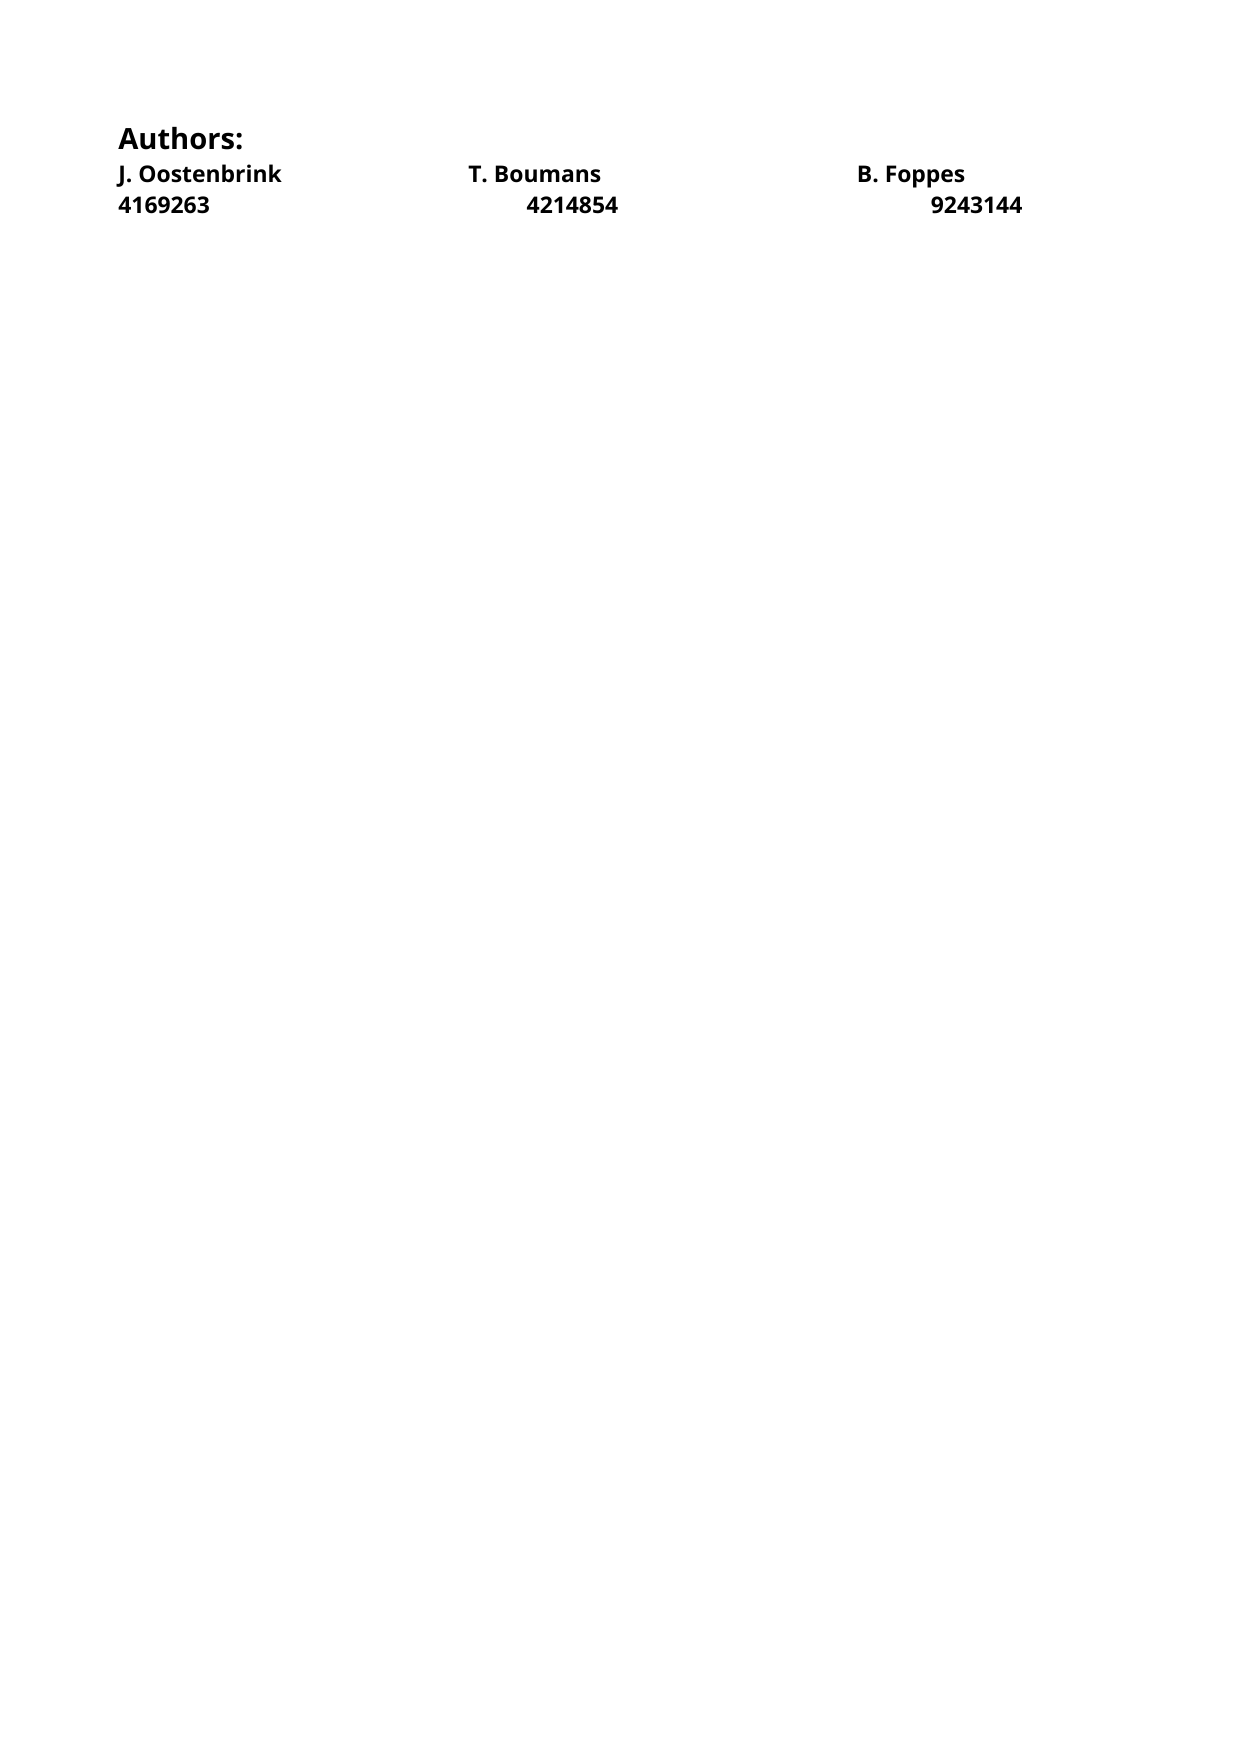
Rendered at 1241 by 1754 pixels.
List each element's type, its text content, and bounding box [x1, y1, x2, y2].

text Authors: [118, 118, 1122, 158]
text 4169263 4214854 9243144 [118, 189, 1122, 220]
text J. Oostenbrink T. Boumans B. Foppes [118, 158, 1122, 189]
